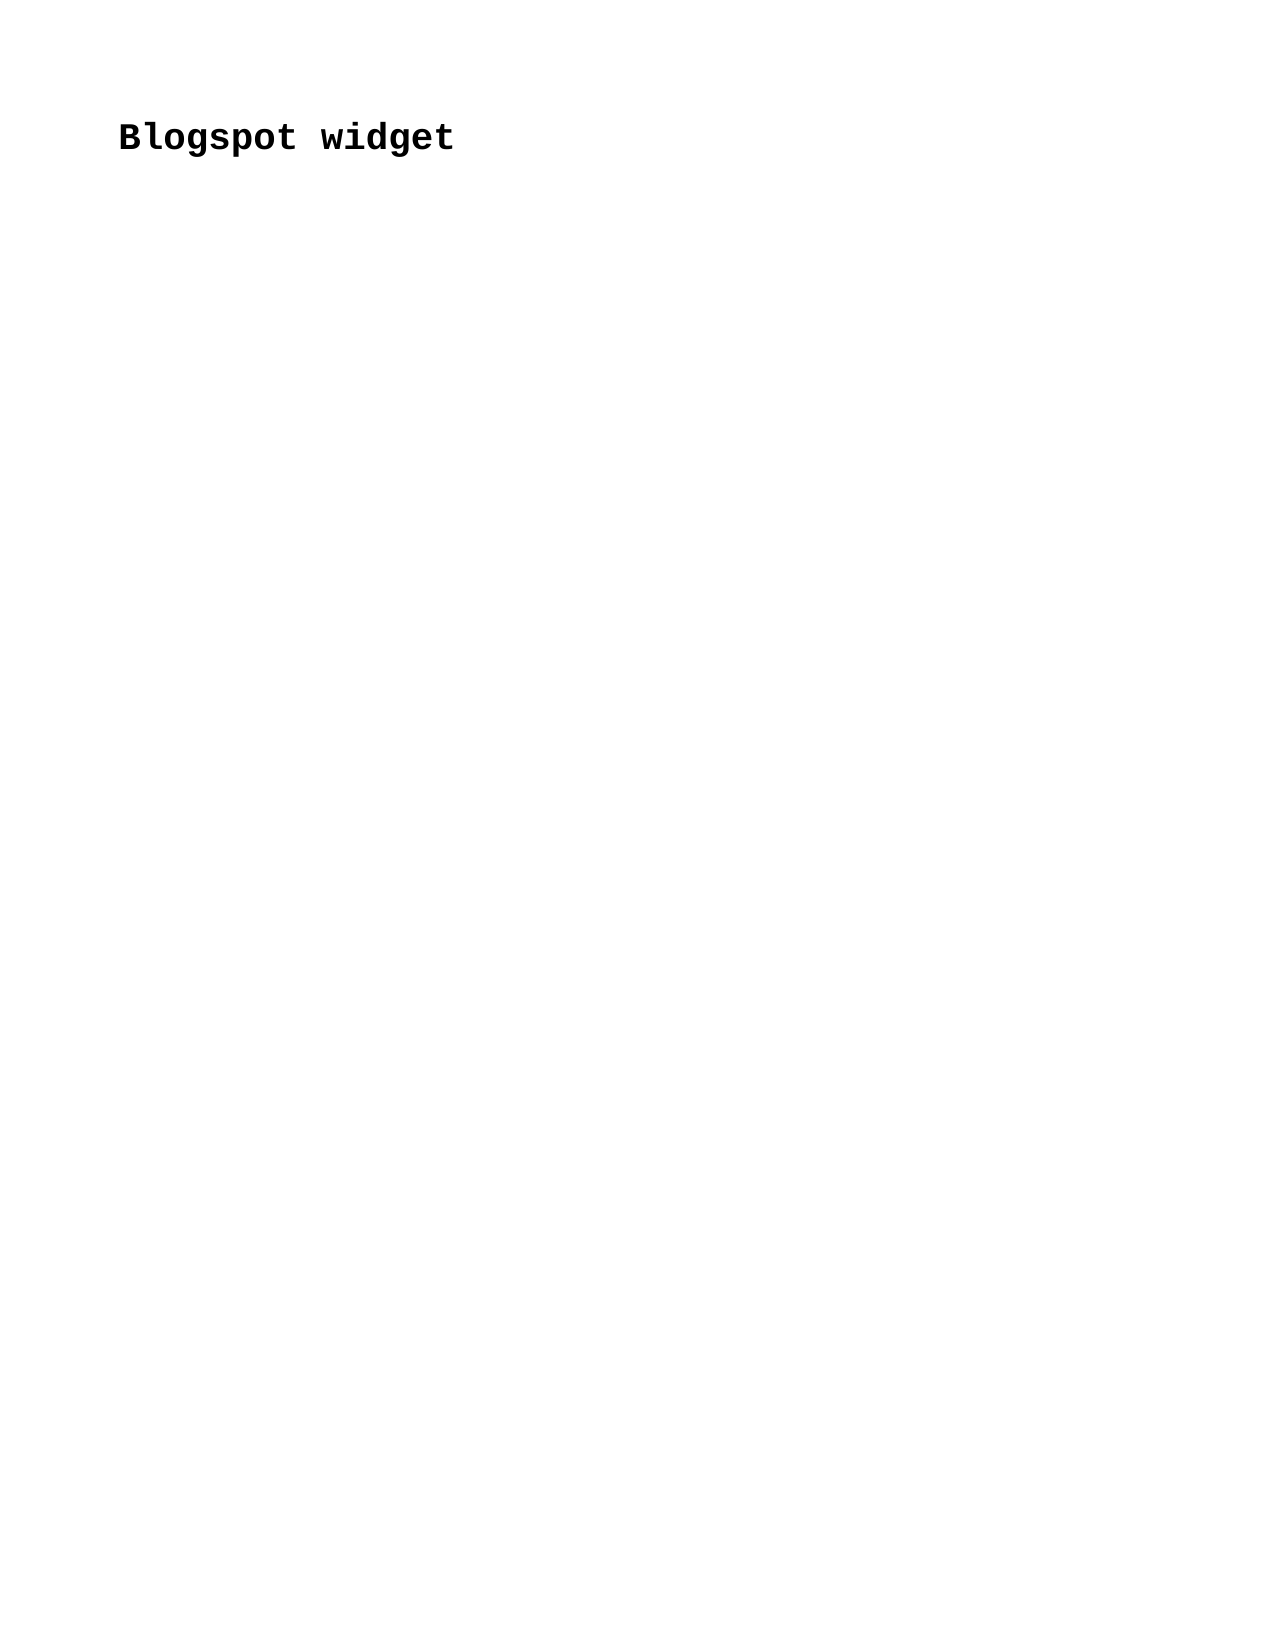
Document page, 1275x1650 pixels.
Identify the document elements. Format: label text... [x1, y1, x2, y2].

text Blogspot widget [118, 118, 1157, 161]
